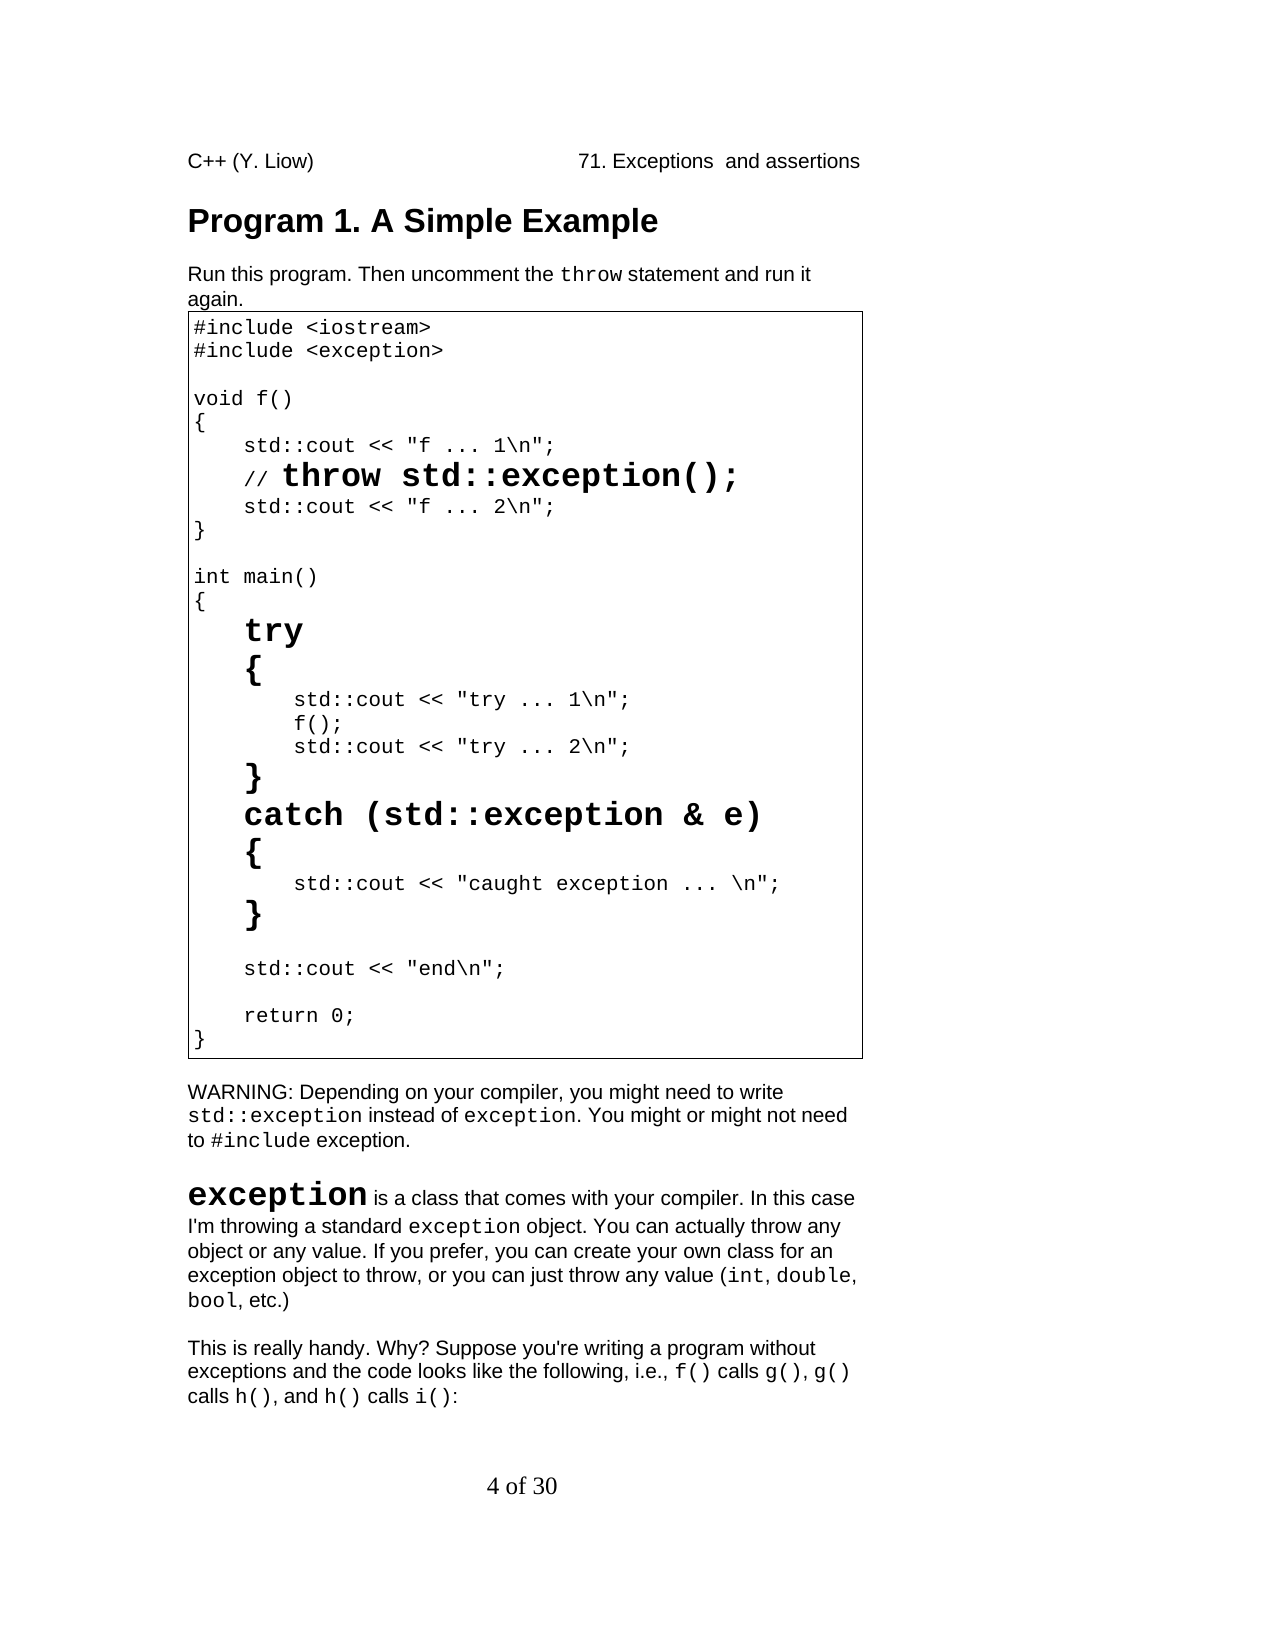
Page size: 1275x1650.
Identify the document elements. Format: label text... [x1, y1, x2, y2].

text WARNING: Depending on your compiler, you might need to write std::exception instead of exception. You might or might not need to #include exception. [187, 1081, 862, 1154]
text Program 1. A Simple Example [187, 203, 862, 240]
text This is really handy. Why? Suppose you're writing a program without exceptions and the code looks like the following, i.e., f() calls g(), g() calls h(), and h() calls i(): [187, 1336, 862, 1410]
table_header #include <iostream> #include <exception> void f() { std::cout << "f ... 1\n"; // throw std::exception(); std::cout << "f ... 2\n"; } int main() { try { std::cout << "try ... 1\n"; f(); std::cout << "try ... 2\n"; } catch (std::exception & e) { std::cout << "caught exception ... \n"; } std::cout << "end\n"; return 0; } [189, 312, 862, 1058]
text Run this program. Then uncomment the throw statement and run it again. [187, 263, 862, 311]
text exception is a class that comes with your compiler. In this case I'm throwing a standard exception object. You can actually throw any object or any value. If you prefer, you can create your own class for an exception object to throw, or you can just throw any value (int, double, bool, etc.) [187, 1177, 862, 1313]
